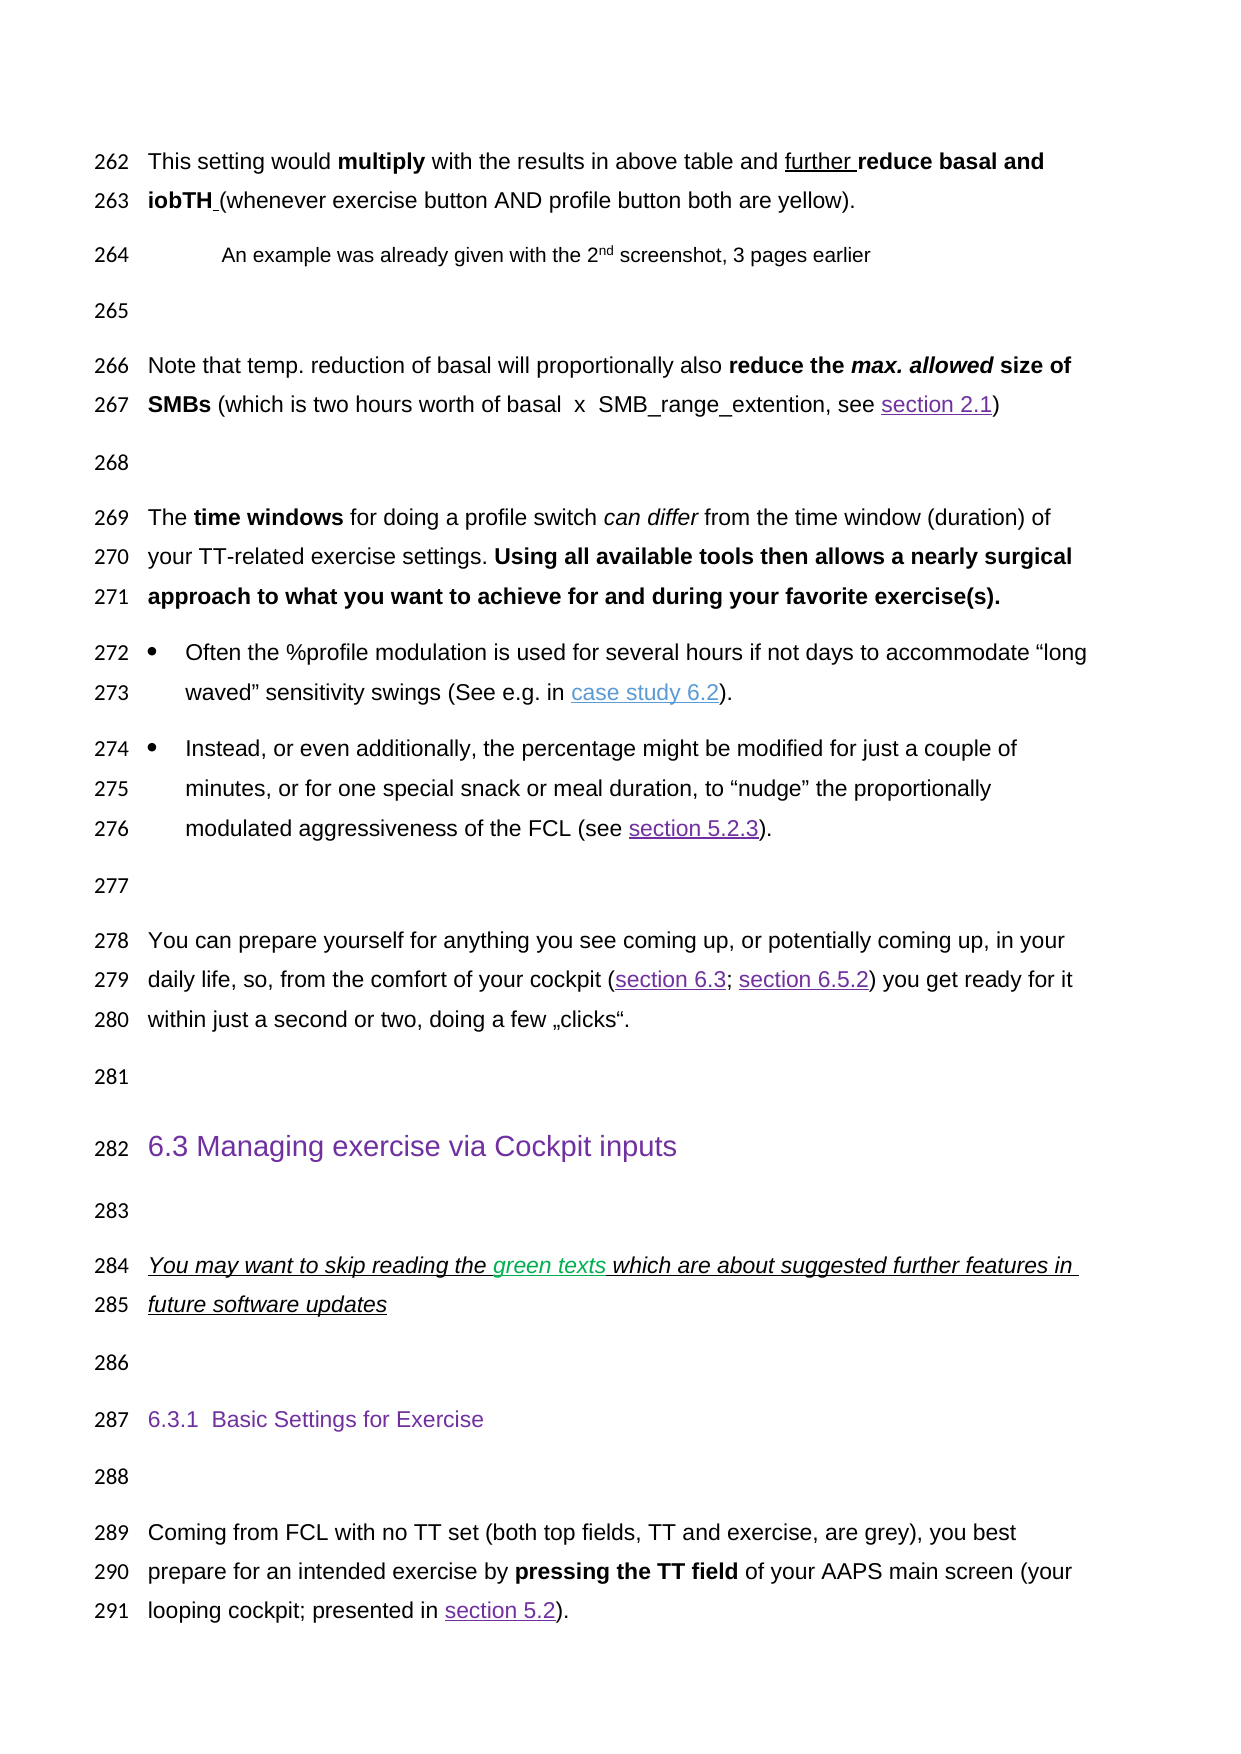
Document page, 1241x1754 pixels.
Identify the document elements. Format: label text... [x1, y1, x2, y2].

list The time windows for doing a profile switch can differ from the time window (duration) of your TT-related exercise settings. Using all available tools then allows a nearly surgical approach to what you want to achieve for and during your favorite exercise(s). [148, 504, 1093, 609]
text You may want to skip reading the green texts which are about suggested further features in future software updates [148, 1252, 1093, 1318]
text Coming from FCL with no TT set (both top fields, TT and exercise, are grey), you best prepare for an intended exercise by pressing the TT field of your AAPS main screen (your looping cockpit; presented in section 5.2). [148, 1518, 1093, 1624]
text 6.3.1 Basic Settings for Exercise [148, 1406, 1093, 1433]
list Often the %profile modulation is used for several hours if not days to accommodate “long waved” sensitivity swings (See e.g. in case study 6.2). [148, 639, 1093, 705]
list This setting would multiply with the results in above table and further reduce basal and iobTH (whenever exercise button AND profile button both are yellow). [148, 148, 1093, 213]
list An example was already given with the 2nd screenshot, 3 pages earlier [221, 243, 1093, 267]
list Note that temp. reduction of basal will proportionally also reduce the max. allowed size of SMBs (which is two hours worth of basal x SMB_range_extention, see section 2.1) [148, 352, 1093, 418]
text 6.3 Managing exercise via Cockpit inputs [148, 1129, 1093, 1162]
list Instead, or even additionally, the percentage might be modified for just a couple of minutes, or for one special snack or meal duration, to “nudge” the proportionally modulated aggressiveness of the FCL (see section 5.2.3). [148, 735, 1093, 841]
list You can prepare yourself for anything you see coming up, or potentially coming up, in your daily life, so, from the comfort of your cockpit (section 6.3; section 6.5.2) you get ready for it within just a second or two, doing a few „clicks“. [148, 927, 1093, 1032]
